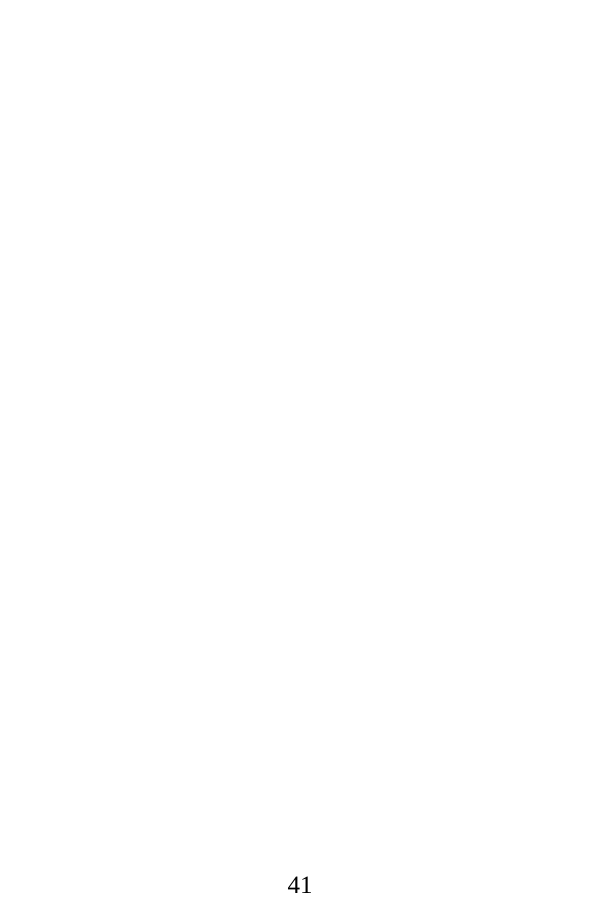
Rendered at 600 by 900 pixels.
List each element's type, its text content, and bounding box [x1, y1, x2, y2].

text I woke at 8 to a canceled 9AM rehearsal, so I stayed in bed and looked at my phone for four hours until I picked up Cait and went to Mizu. We talked about life and I took her home, where I felt like the weather, rainy and a little bored. I made a third cup of coffee and wrote in my journal. [37, 242, 562, 378]
text I ran into a drunk Myles, gave him a ride, had an Athletic at the Club, went home and fell asleep. [37, 128, 562, 174]
text . . . [37, 401, 562, 423]
text I drove to Ingles for lactose-free chocolate ice cream and then to the Reckard home, where I had dinner with Gary, Fox, Darwin, Zelda and Lucy. Darwin was pushing buttons on the radio while Gary gave me a tour of their new RV and found Fwuit on the airwaves. [37, 446, 562, 582]
text IV.XXVII [37, 764, 562, 787]
text I stuck around to deescalate things but left before having to talk to any cops. I went to rehearsal with Wyndham, Dulci, Kevin, Charlie and Alyse until about 10 and started walking home. [37, 37, 562, 128]
text IV.XXVI [37, 196, 562, 219]
text We ate pizza and ice cream until Lucy left for the Grey Eagle and I got a text from rebekah asking if I wanted to join her for a show at AyurPrana, which was amazing. We drove to One Stop after that, realized it wasn’t our scene and went to the Whale instead, where we caught up on how crazy life had been since seeing each other three years earlier. [37, 582, 562, 741]
